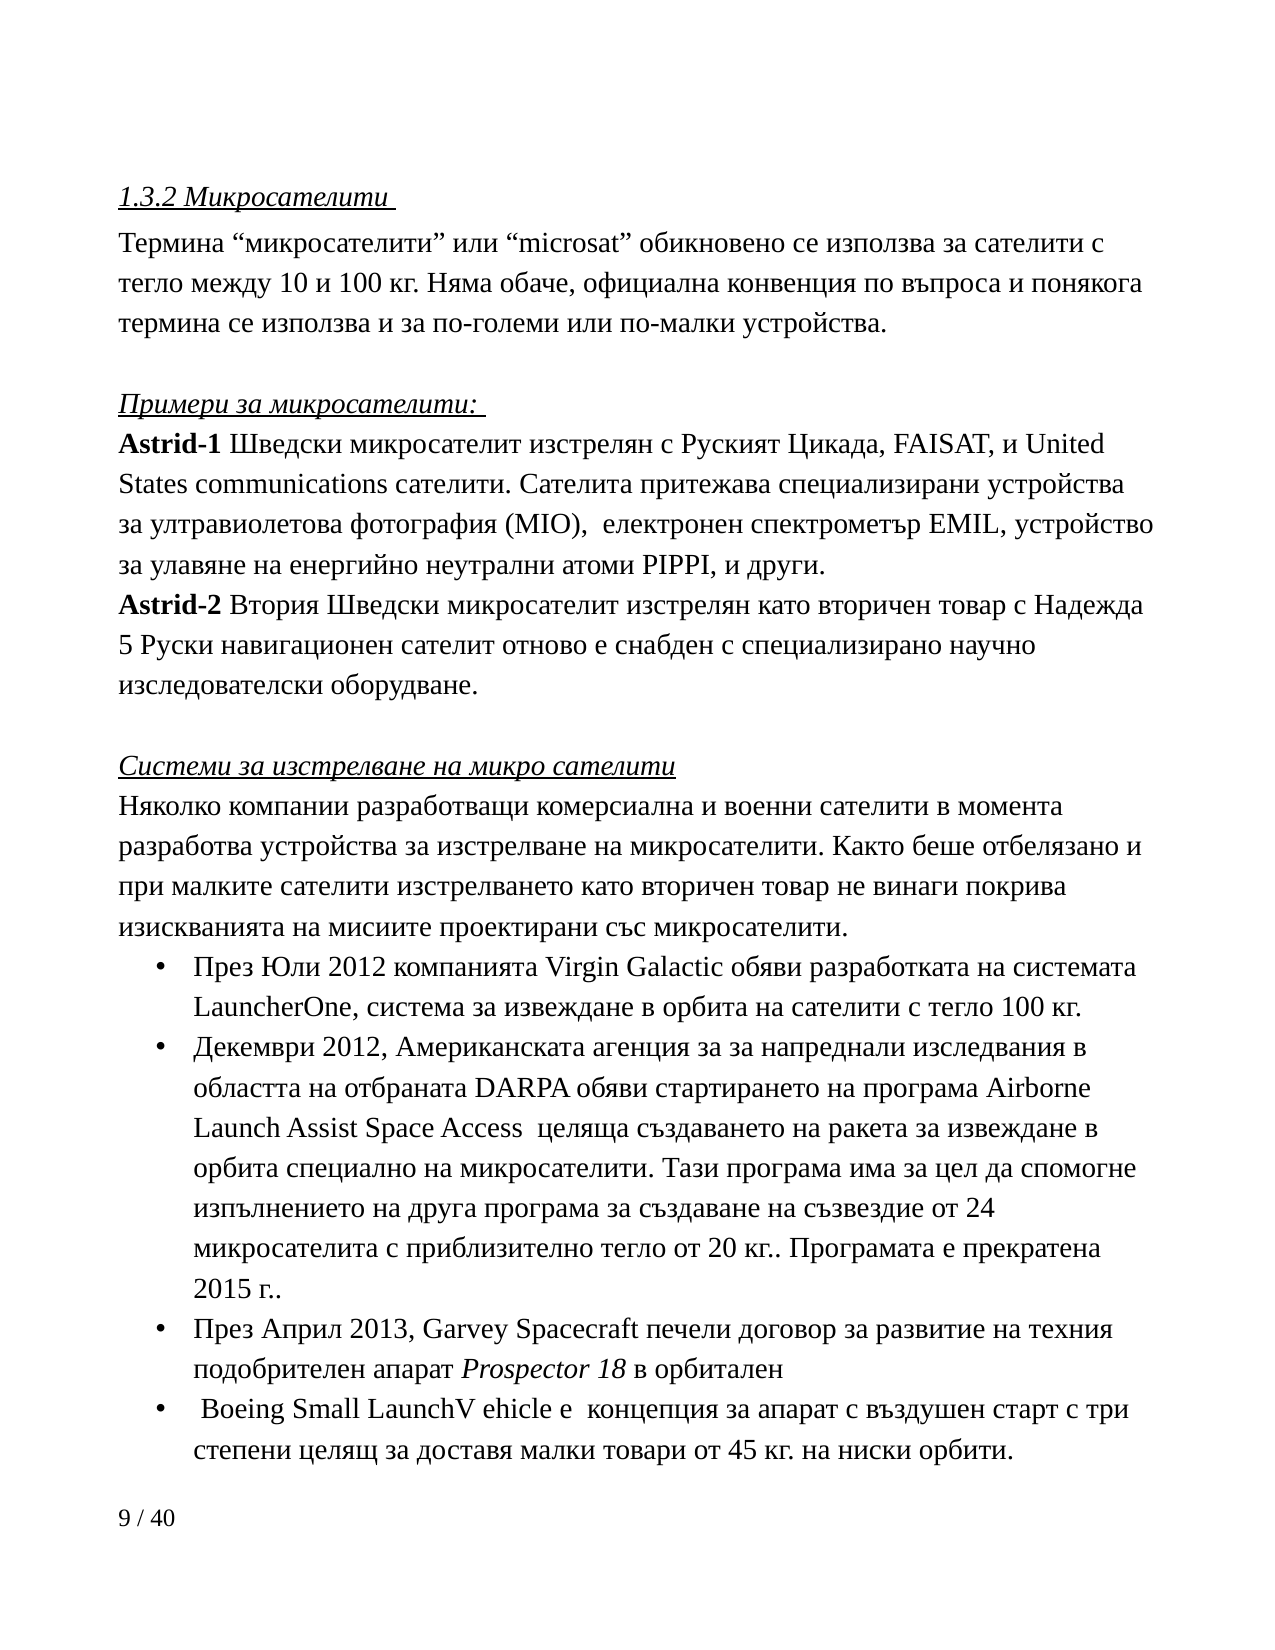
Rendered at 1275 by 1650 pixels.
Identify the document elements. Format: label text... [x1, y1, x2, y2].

text Astrid-1 Шведски микросателит изстрелян с Руският Цикада, FAISAT, и United States communications сателити. Сателита притежава специализирани устройства за ултравиолетова фотография (MIO), електронен спектрометър EMIL, устройство за улавяне на енергийно неутрални атоми PIPPI, и други. [118, 426, 1157, 580]
text Astrid-2 Втория Шведски микросателит изстрелян като вторичен товар с Надежда 5 Руски навигационен сателит отново е снабден с специализирано научно изследователски оборудване. [118, 587, 1157, 701]
text Няколко компании разработващи комерсиална и военни сателити в момента разработва устройства за изстрелване на микросателити. Както беше отбелязано и при малките сателити изстрелването като вторичен товар не винаги покрива изискванията на мисиите проектирани със микросателити. [118, 788, 1157, 942]
list Декември 2012, Американската агенция за за напреднали изследвания в областта на отбраната DARPA обяви стартирането на програма Airborne Launch Assist Space Access целяща създаването на ракета за извеждане в орбита специално на микросателити. Тази програма има за цел да спомогне изпълнението на друга програма за създаване на съзвездие от 24 микросателита с приблизително тегло от 20 кг.. Програмата е прекратена 2015 г.. [156, 1029, 1157, 1304]
list През Април 2013, Garvey Spacecraft печели договор за развитие на техния подобрителен апарат Prospector 18 в орбитален [156, 1311, 1157, 1385]
subtitle 1.3.2 Микросателити [118, 179, 1157, 213]
text Термина “микросателити” или “microsat” обикновено се използва за сателити с тегло между 10 и 100 кг. Няма обаче, официална конвенция по въпроса и понякога термина се използва и за по-големи или по-малки устройства. [118, 225, 1157, 339]
text Примери за микросателити: [118, 386, 1157, 419]
list Boeing Small LaunchV ehicle е концепция за апарат с въздушен старт с три степени целящ за доставя малки товари от 45 кг. на ниски орбити. [156, 1392, 1157, 1465]
text Системи за изстрелване на микро сателити [118, 748, 1157, 781]
list През Юли 2012 компанията Virgin Galactic обяви разработката на системата LauncherOne, система за извеждане в орбита на сателити с тегло 100 кг. [156, 949, 1157, 1023]
